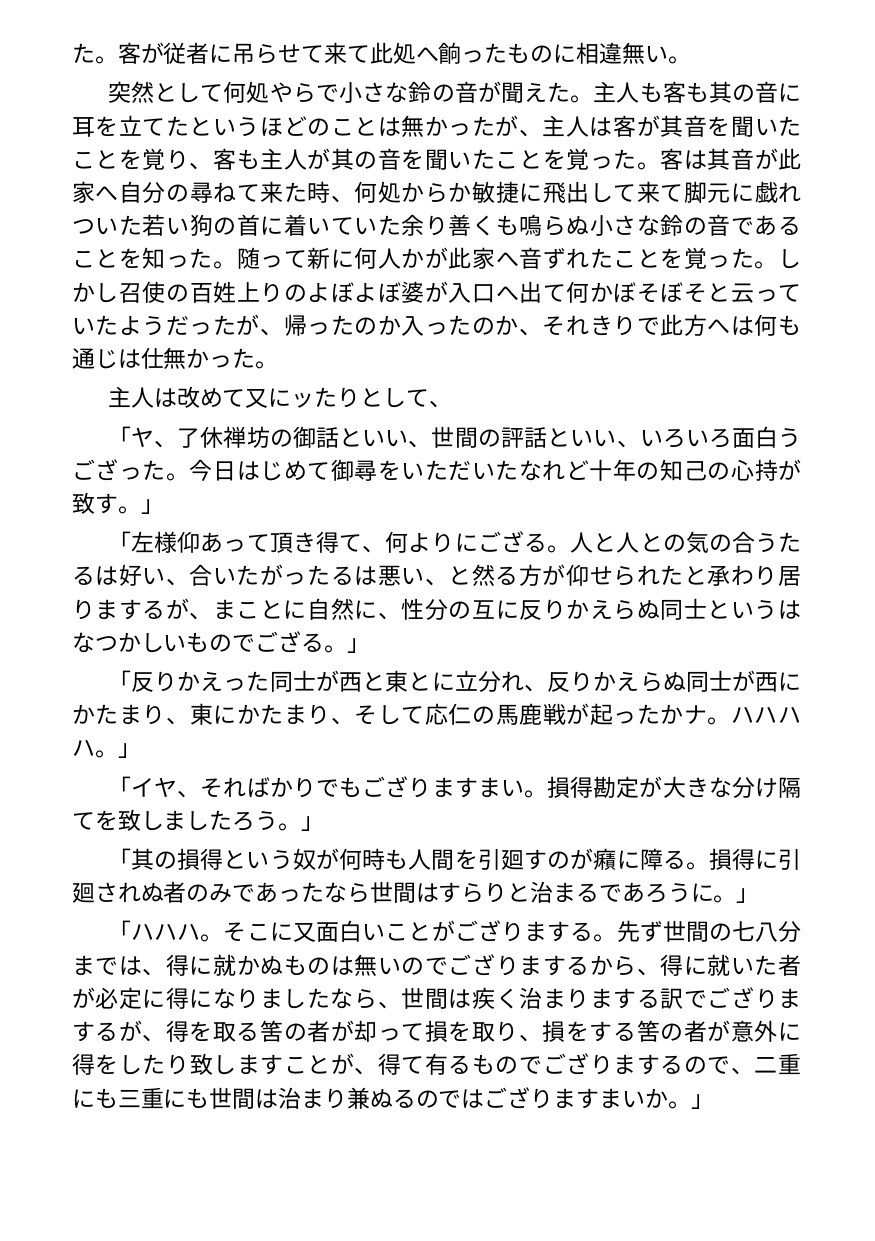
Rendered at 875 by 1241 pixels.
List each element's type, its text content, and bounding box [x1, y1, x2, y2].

text 主人は改めて又にッたりとして、 [72, 380, 802, 413]
text 「其の損得という奴が何時も人間を引廻すのが癪に障る。損得に引廻されぬ者のみであったなら世間はすらりと治まるであろうに。」 [72, 842, 802, 908]
text 突然として何処やらで小さな鈴の音が聞えた。主人も客も其の音に耳を立てたというほどのことは無かったが、主人は客が其音を聞いたことを覚り、客も主人が其の音を聞いたことを覚った。客は其音が此家へ自分の尋ねて来た時、何処からか敏捷に飛出して来て脚元に戯れついた若い狗の首に着いていた余り善くも鳴らぬ小さな鈴の音であることを知った。随って新に何人かが此家へ音ずれたことを覚った。しかし召使の百姓上りのよぼよぼ婆が入口へ出て何かぼそぼそと云っていたようだったが、帰ったのか入ったのか、それきりで此方へは何も通じは仕無かった。 [72, 75, 802, 374]
text 「ハハハ。そこに又面白いことがござりまする。先ず世間の七八分までは、得に就かぬものは無いのでござりまするから、得に就いた者が必定に得になりましたなら、世間は疾く治まりまする訳でござりまするが、得を取る筈の者が却って損を取り、損をする筈の者が意外に得をしたり致しますことが、得て有るものでござりまするので、二重にも三重にも世間は治まり兼ぬるのではござりますまいか。」 [72, 914, 802, 1114]
text 「左様仰あって頂き得て、何よりにござる。人と人との気の合うたるは好い、合いたがったるは悪い、と然る方が仰せられたと承わり居りまするが、まことに自然に、性分の互に反りかえらぬ同士というはなつかしいものでござる。」 [72, 525, 802, 658]
text た。客が従者に吊らせて来て此処へ餉ったものに相違無い。 [72, 36, 802, 69]
text 「ヤ、了休禅坊の御話といい、世間の評話といい、いろいろ面白うござった。今日はじめて御尋をいただいたなれど十年の知己の心持が致す。」 [72, 419, 802, 519]
text 「イヤ、そればかりでもござりますまい。損得勘定が大きな分け隔てを致しましたろう。」 [72, 769, 802, 836]
text 「反りかえった同士が西と東とに立分れ、反りかえらぬ同士が西にかたまり、東にかたまり、そして応仁の馬鹿戦が起ったかナ。ハハハハ。」 [72, 664, 802, 763]
